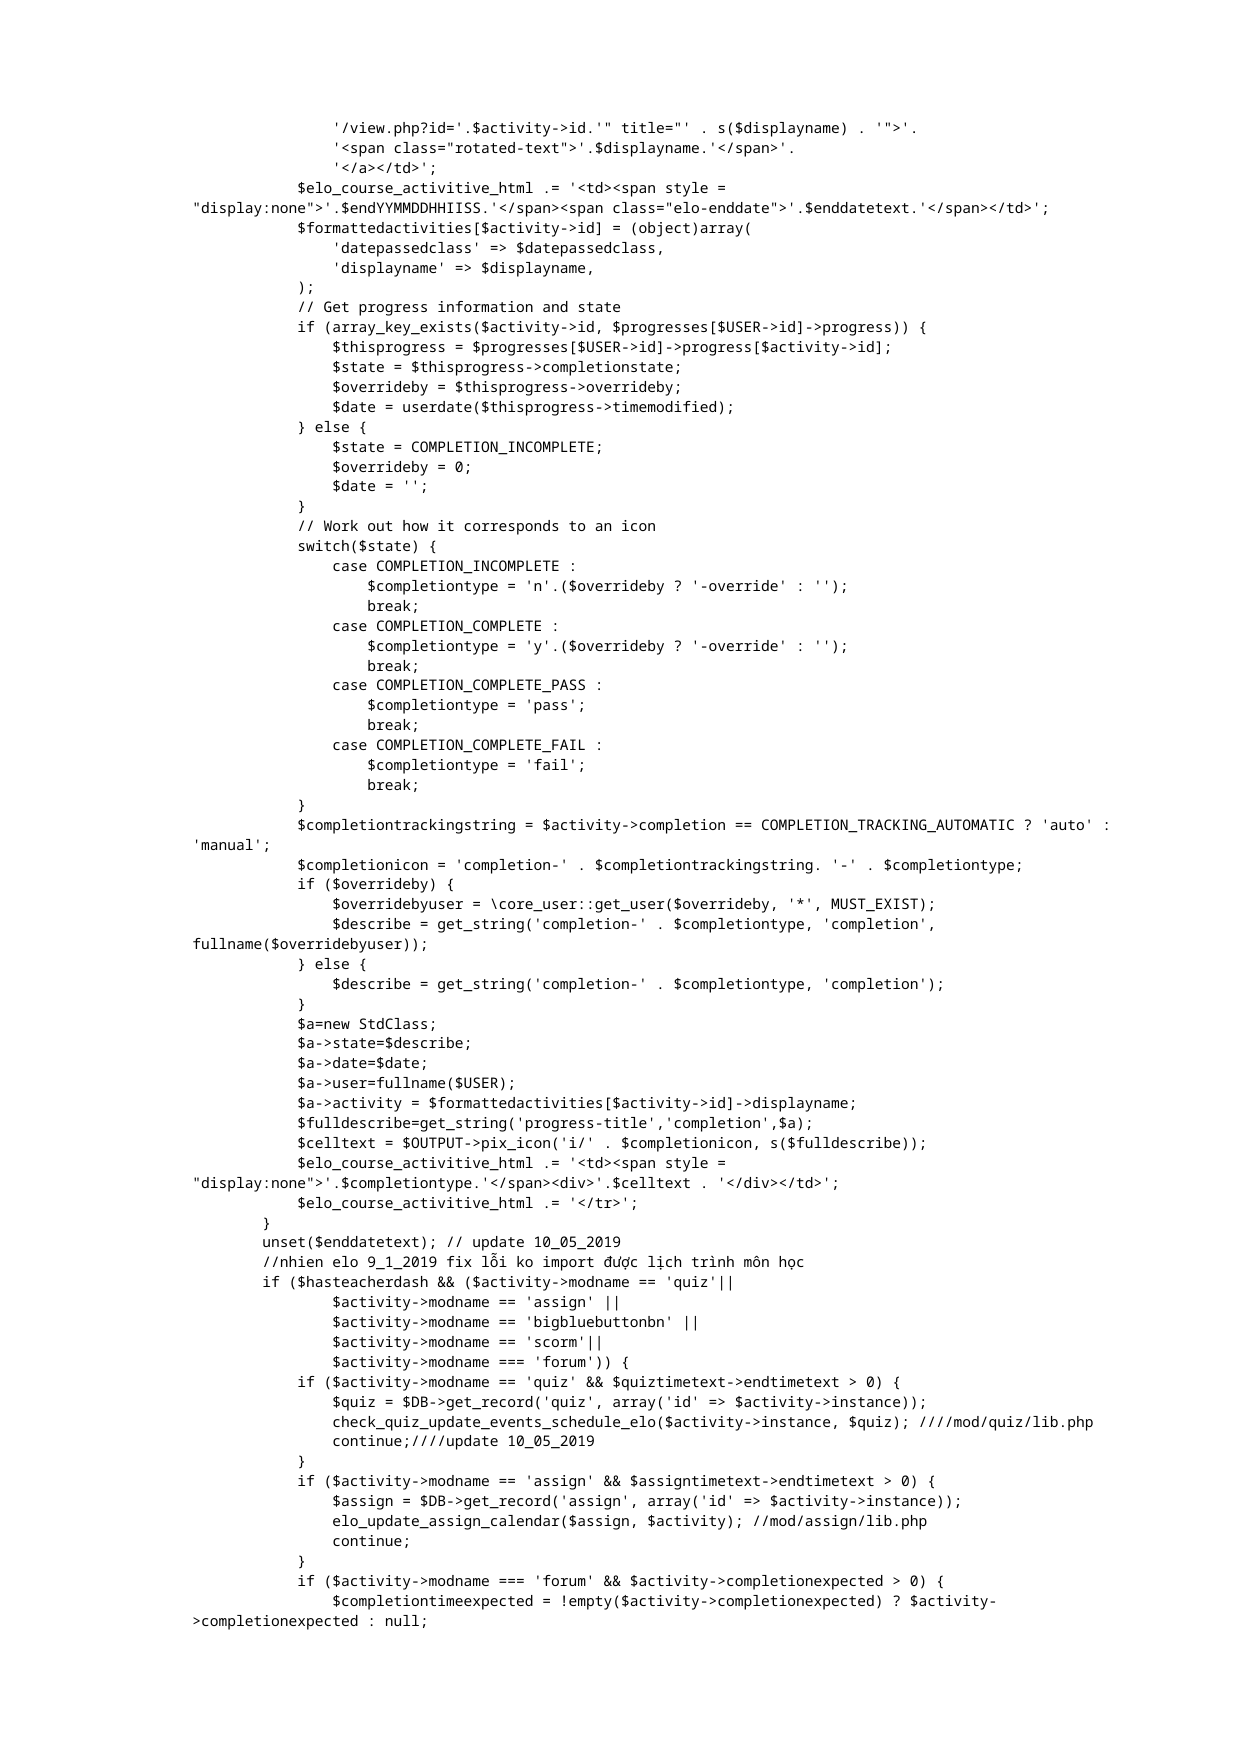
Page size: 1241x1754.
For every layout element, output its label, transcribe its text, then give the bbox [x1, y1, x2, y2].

text '<span class="rotated-text">'.$displayname.'</span>'. [192, 138, 1122, 158]
text case COMPLETION_COMPLETE : [192, 616, 1122, 635]
text } [192, 496, 1122, 516]
text 'datepassedclass' => $datepassedclass, [192, 237, 1122, 257]
text $completionicon = 'completion-' . $completiontrackingstring. '-' . $completiontype; [192, 854, 1122, 874]
text //nhien elo 9_1_2019 fix lỗi ko import được lịch trình môn học [192, 1252, 1122, 1272]
text $state = $thisprogress->completionstate; [192, 357, 1122, 377]
text $overrideby = $thisprogress->overrideby; [192, 377, 1122, 397]
text $state = COMPLETION_INCOMPLETE; [192, 436, 1122, 456]
text $activity->modname == 'assign' || [192, 1292, 1122, 1312]
text unset($enddatetext); // update 10_05_2019 [192, 1232, 1122, 1252]
text break; [192, 655, 1122, 675]
text case COMPLETION_COMPLETE_FAIL : [192, 735, 1122, 755]
text $formattedactivities[$activity->id] = (object)array( [192, 218, 1122, 237]
text $a=new StdClass; [192, 1013, 1122, 1033]
text break; [192, 596, 1122, 616]
text '</a></td>'; [192, 158, 1122, 178]
text break; [192, 775, 1122, 794]
text $describe = get_string('completion-' . $completiontype, 'completion', fullname($overridebyuser)); [192, 914, 1122, 954]
text ); [192, 277, 1122, 297]
text } [192, 1551, 1122, 1571]
text $elo_course_activitive_html .= '<td><span style = "display:none">'.$completiontype.'</span><div>'.$celltext . '</div></td>'; [192, 1153, 1122, 1192]
text } [192, 993, 1122, 1013]
text $quiz = $DB->get_record('quiz', array('id' => $activity->instance)); [192, 1391, 1122, 1411]
text $assign = $DB->get_record('assign', array('id' => $activity->instance)); [192, 1491, 1122, 1511]
text check_quiz_update_events_schedule_elo($activity->instance, $quiz); ////mod/quiz/lib.php [192, 1411, 1122, 1431]
text $thisprogress = $progresses[$USER->id]->progress[$activity->id]; [192, 337, 1122, 357]
text if ($hasteacherdash && ($activity->modname == 'quiz'|| [192, 1272, 1122, 1292]
text $completiontimeexpected = !empty($activity->completionexpected) ? $activity->completionexpected : null; [192, 1590, 1122, 1630]
text } [192, 1212, 1122, 1232]
text elo_update_assign_calendar($assign, $activity); //mod/assign/lib.php [192, 1511, 1122, 1531]
text } else { [192, 417, 1122, 436]
text $a->state=$describe; [192, 1033, 1122, 1053]
text $overrideby = 0; [192, 456, 1122, 476]
text $activity->modname === 'forum')) { [192, 1352, 1122, 1372]
text $completiontype = 'pass'; [192, 695, 1122, 715]
text $a->date=$date; [192, 1053, 1122, 1073]
text $completiontype = 'y'.($overrideby ? '-override' : ''); [192, 635, 1122, 655]
text $a->user=fullname($USER); [192, 1073, 1122, 1093]
text // Get progress information and state [192, 297, 1122, 317]
text if ($activity->modname === 'forum' && $activity->completionexpected > 0) { [192, 1571, 1122, 1590]
text $elo_course_activitive_html .= '</tr>'; [192, 1192, 1122, 1212]
text if ($overrideby) { [192, 874, 1122, 894]
text case COMPLETION_COMPLETE_PASS : [192, 675, 1122, 695]
text $activity->modname == 'scorm'|| [192, 1332, 1122, 1352]
text $date = ''; [192, 476, 1122, 496]
text continue; [192, 1531, 1122, 1551]
text } [192, 1451, 1122, 1471]
text } [192, 794, 1122, 814]
text if (array_key_exists($activity->id, $progresses[$USER->id]->progress)) { [192, 317, 1122, 337]
text if ($activity->modname == 'assign' && $assigntimetext->endtimetext > 0) { [192, 1471, 1122, 1491]
text $elo_course_activitive_html .= '<td><span style = "display:none">'.$endYYMMDDHHIISS.'</span><span class="elo-enddate">'.$enddatetext.'</span></td>'; [192, 178, 1122, 218]
text $celltext = $OUTPUT->pix_icon('i/' . $completionicon, s($fulldescribe)); [192, 1133, 1122, 1153]
text } else { [192, 954, 1122, 974]
text $completiontype = 'fail'; [192, 755, 1122, 775]
text $activity->modname == 'bigbluebuttonbn' || [192, 1312, 1122, 1332]
text 'displayname' => $displayname, [192, 257, 1122, 277]
text $fulldescribe=get_string('progress-title','completion',$a); [192, 1113, 1122, 1133]
text $a->activity = $formattedactivities[$activity->id]->displayname; [192, 1093, 1122, 1113]
text switch($state) { [192, 536, 1122, 556]
text '/view.php?id='.$activity->id.'" title="' . s($displayname) . '">'. [192, 118, 1122, 138]
text $overridebyuser = \core_user::get_user($overrideby, '*', MUST_EXIST); [192, 894, 1122, 914]
text case COMPLETION_INCOMPLETE : [192, 556, 1122, 576]
text $completiontype = 'n'.($overrideby ? '-override' : ''); [192, 576, 1122, 596]
text $completiontrackingstring = $activity->completion == COMPLETION_TRACKING_AUTOMATIC ? 'auto' : 'manual'; [192, 814, 1122, 854]
text if ($activity->modname == 'quiz' && $quiztimetext->endtimetext > 0) { [192, 1372, 1122, 1391]
text // Work out how it corresponds to an icon [192, 516, 1122, 536]
text break; [192, 715, 1122, 735]
text $describe = get_string('completion-' . $completiontype, 'completion'); [192, 974, 1122, 993]
text continue;////update 10_05_2019 [192, 1431, 1122, 1451]
text $date = userdate($thisprogress->timemodified); [192, 397, 1122, 417]
